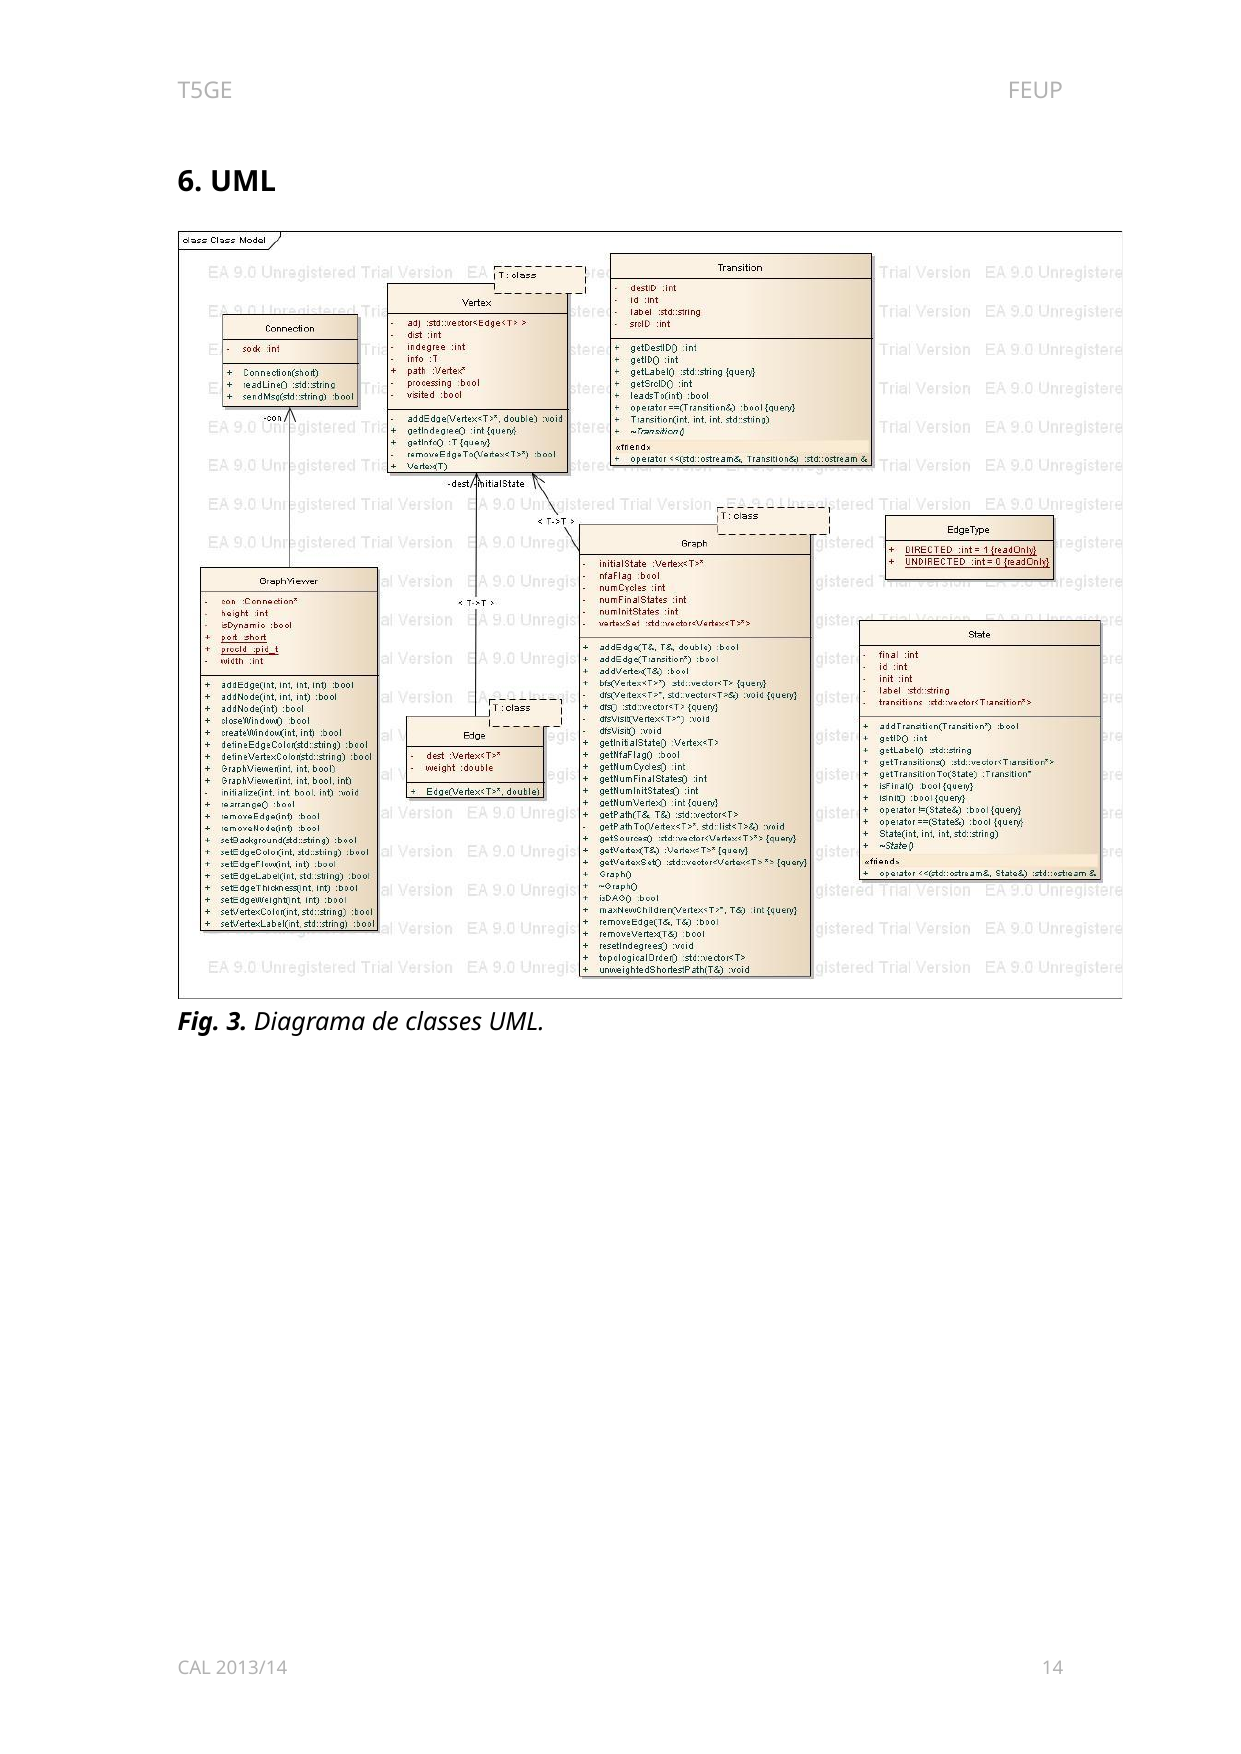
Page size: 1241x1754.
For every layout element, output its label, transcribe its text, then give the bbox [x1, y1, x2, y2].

picture [177, 230, 1123, 999]
subtitle 6. UML [177, 160, 1122, 200]
text Fig. 3. Diagrama de classes UML. [177, 999, 1122, 1038]
